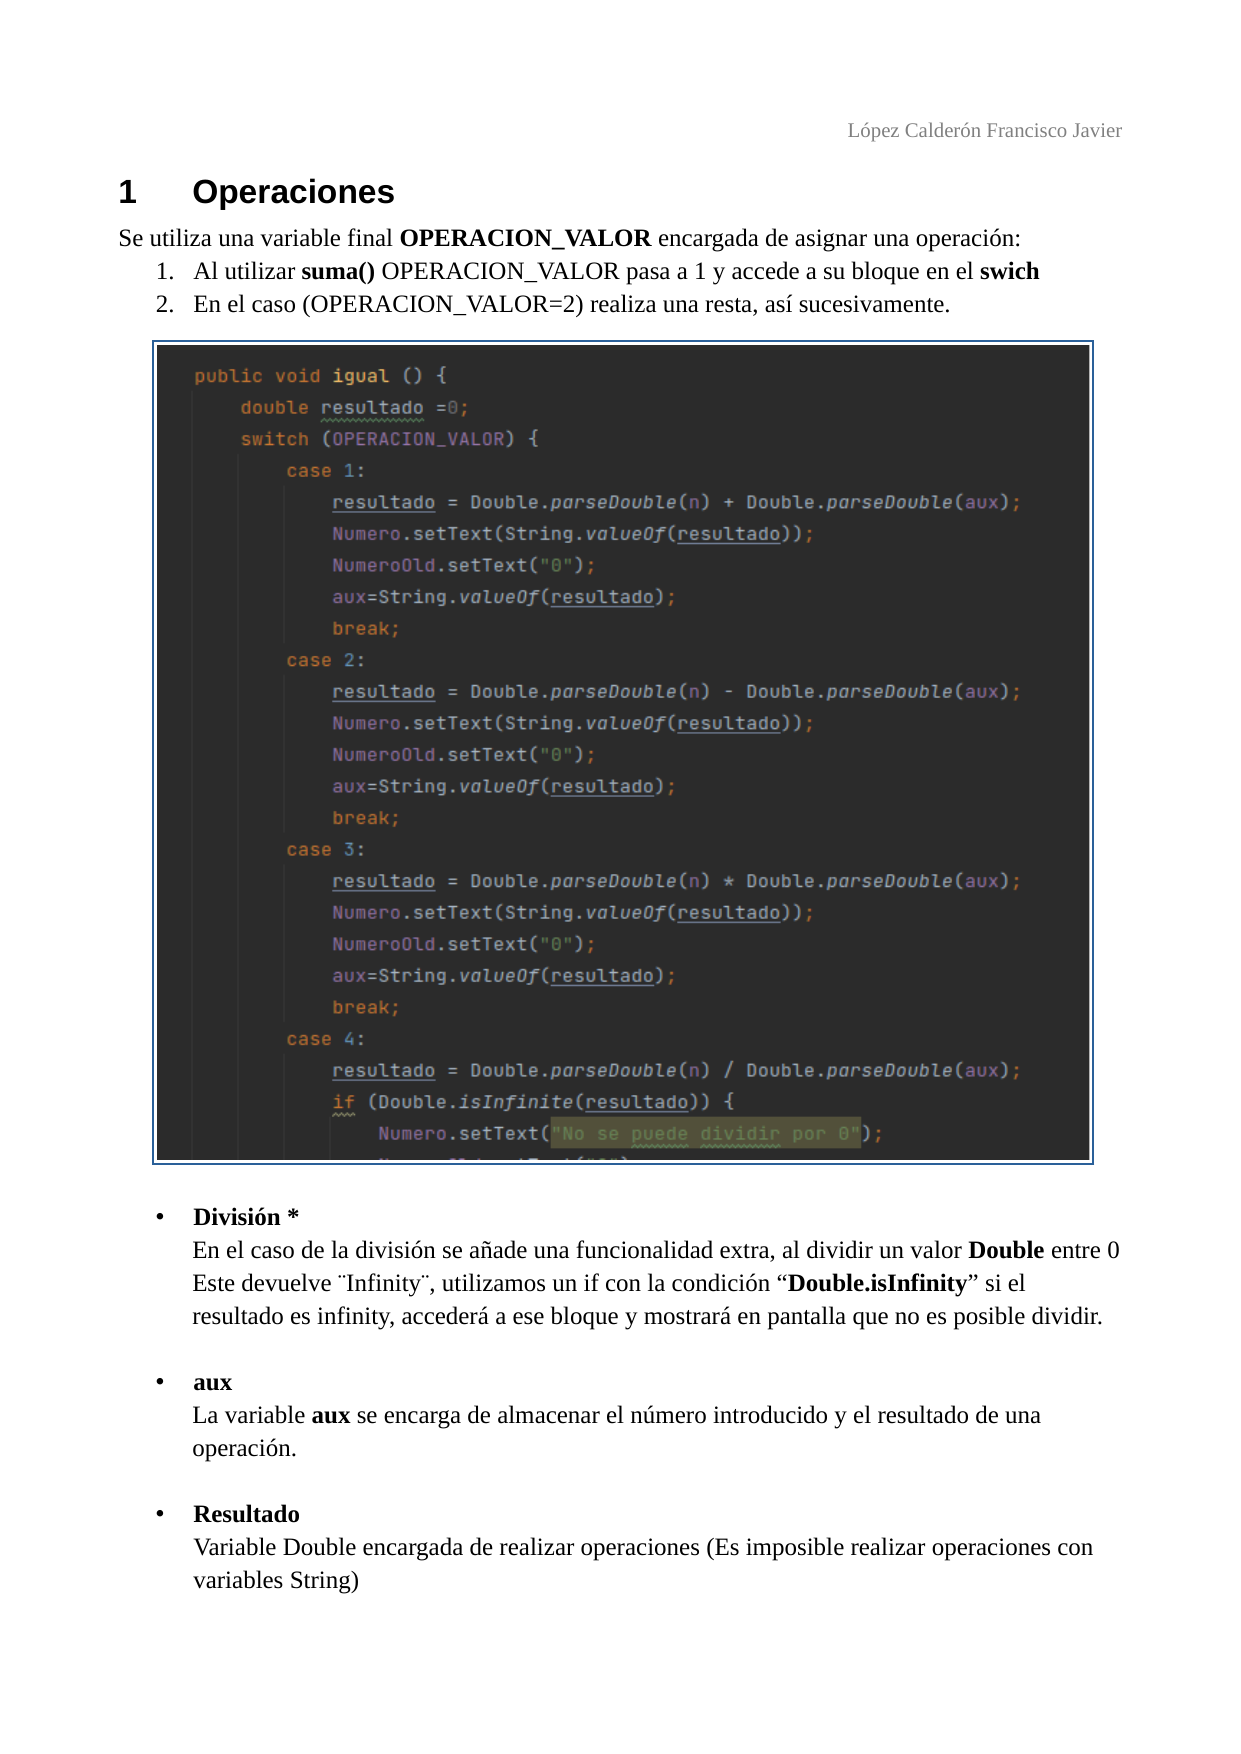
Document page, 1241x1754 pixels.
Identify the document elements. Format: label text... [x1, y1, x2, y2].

text La variable aux se encarga de almacenar el número introducido y el resultado de una operación. [118, 1400, 1122, 1462]
list aux [156, 1367, 1122, 1396]
list En el caso (OPERACION_VALOR=2) realiza una resta, así sucesivamente. [156, 289, 1122, 318]
picture [157, 345, 1090, 1160]
list Al utilizar suma() OPERACION_VALOR pasa a 1 y accede a su bloque en el swich [156, 256, 1122, 284]
text Se utiliza una variable final OPERACION_VALOR encargada de asignar una operación: [118, 223, 1122, 252]
list División * [156, 1202, 1122, 1231]
list Variable Double encargada de realizar operaciones (Es imposible realizar operaciones con variables String) [156, 1532, 1122, 1594]
list Resultado [156, 1499, 1122, 1528]
subtitle Operaciones [118, 172, 1122, 210]
text En el caso de la división se añade una funcionalidad extra, al dividir un valor Double entre 0 Este devuelve ¨Infinity¨, utilizamos un if con la condición “Double.isInfinity” si el resultado es infinity, accederá a ese bloque y mostrará en pantalla que no es posible dividir. [118, 1235, 1122, 1330]
